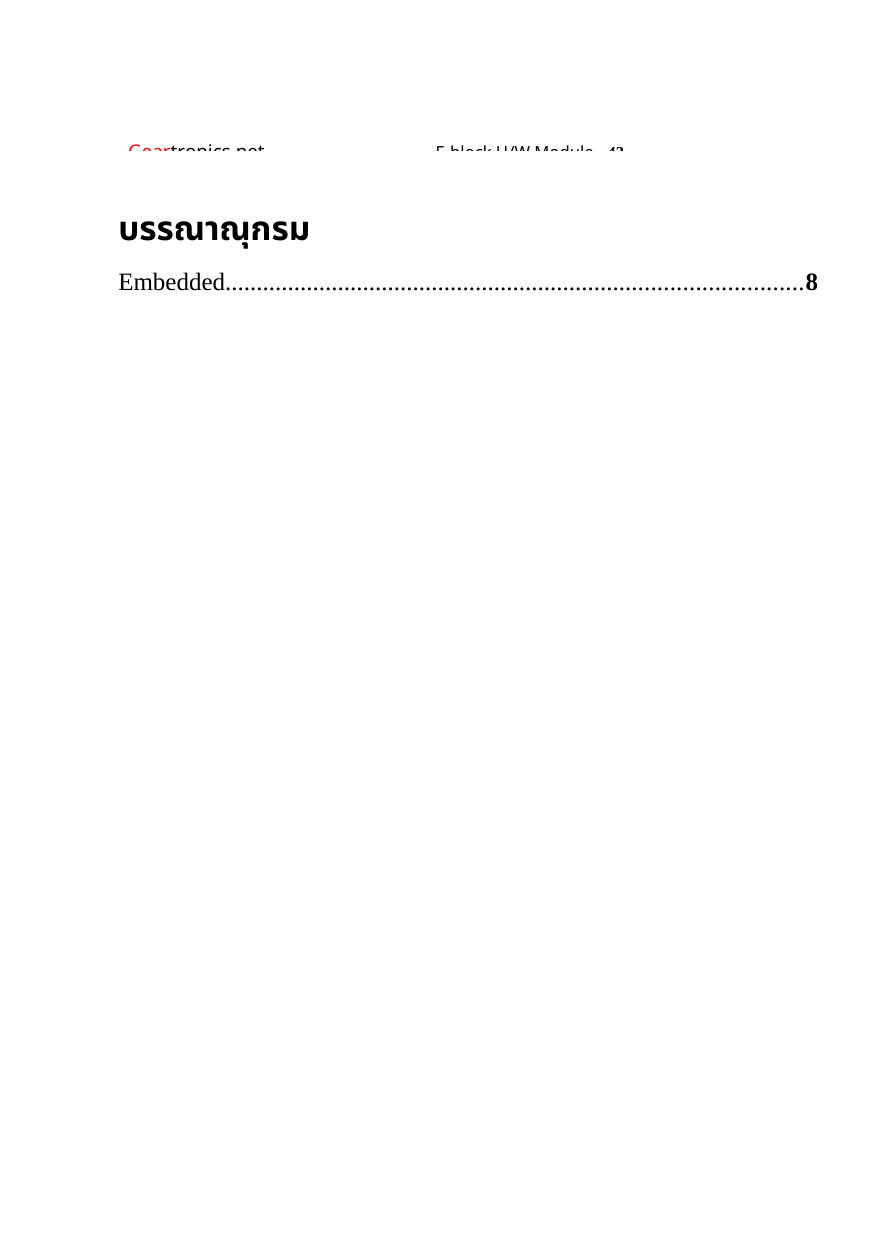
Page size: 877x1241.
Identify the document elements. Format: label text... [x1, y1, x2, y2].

text Embedded 8 [118, 268, 818, 296]
subtitle บรรณาณุกรม [118, 205, 818, 256]
